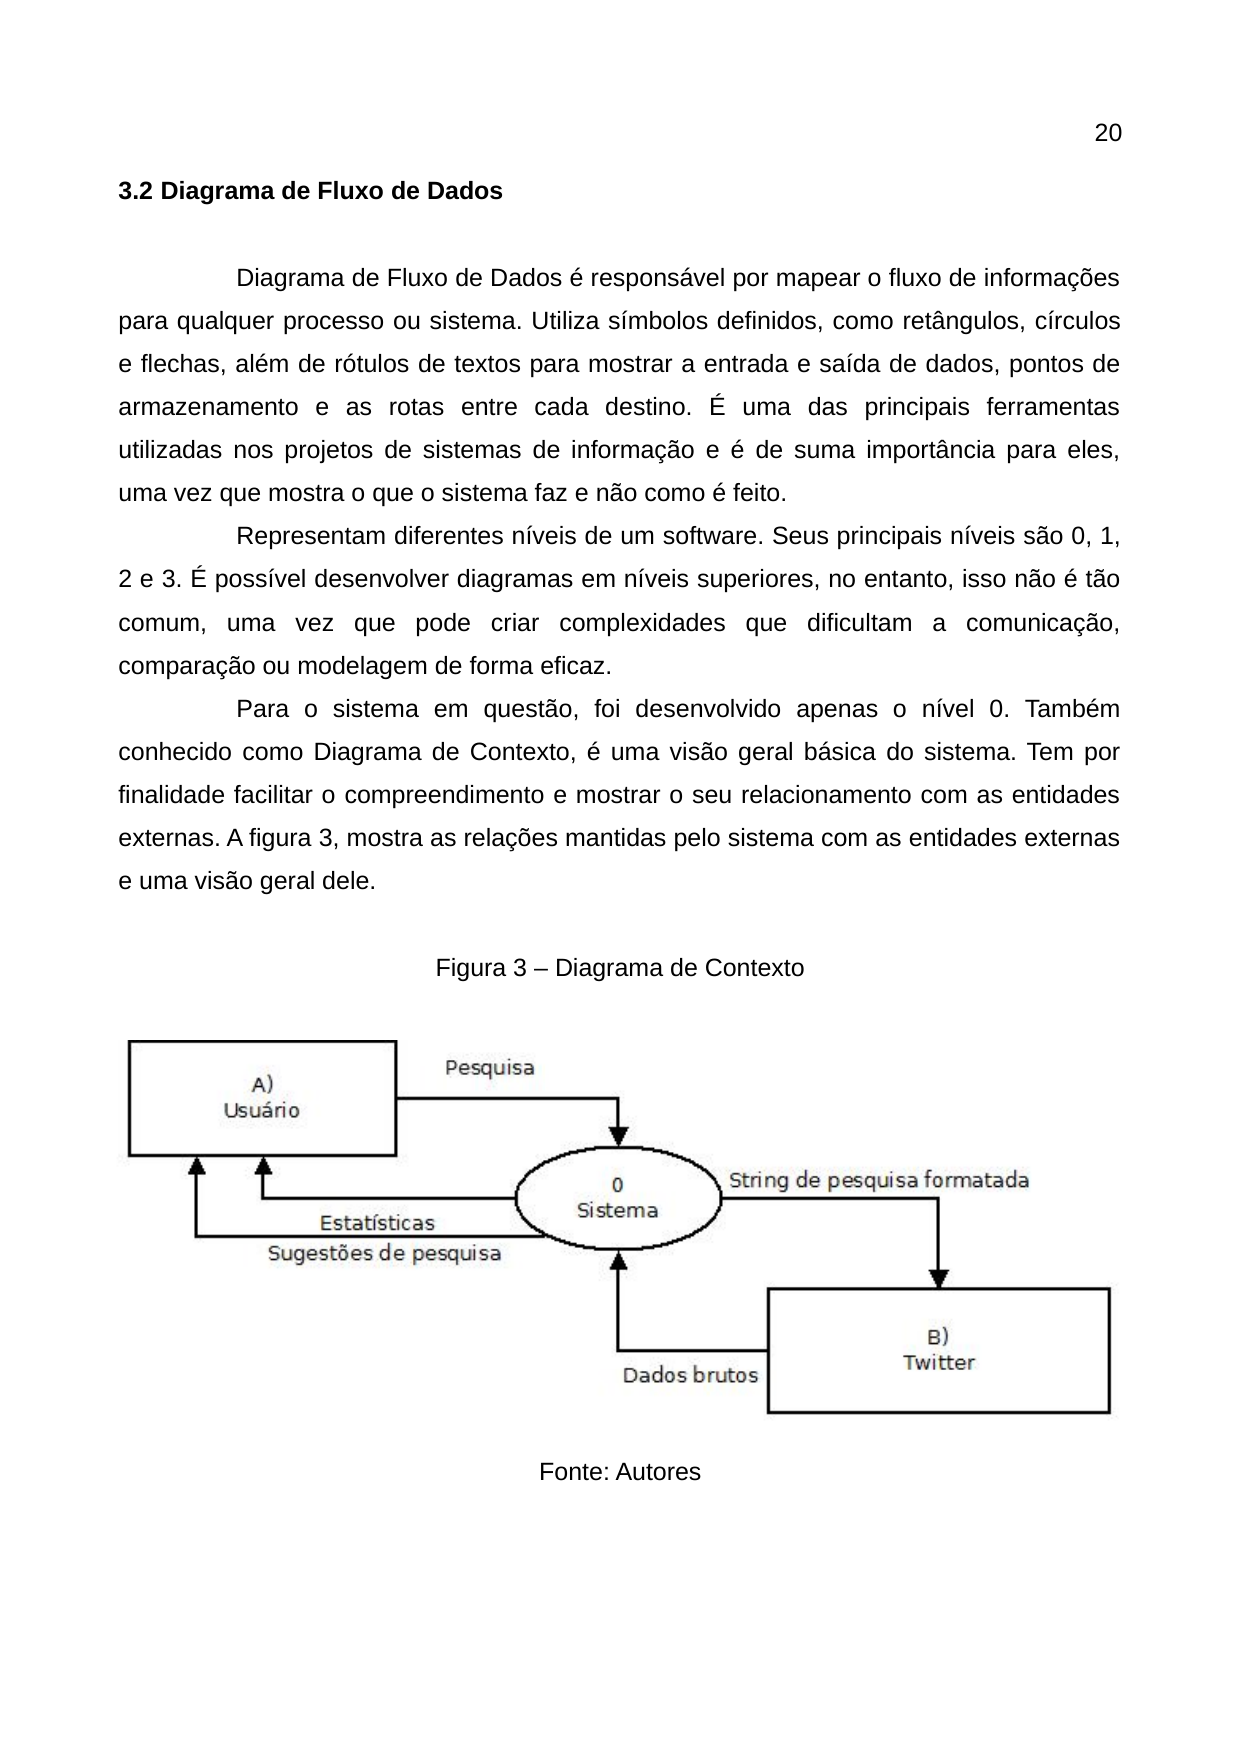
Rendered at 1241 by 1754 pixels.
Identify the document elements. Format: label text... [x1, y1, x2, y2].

text Fonte: Autores [118, 1443, 1122, 1486]
picture [41, 1040, 1135, 1443]
text Representam diferentes níveis de um software. Seus principais níveis são 0, 1, 2 e 3. É possível desenvolver diagramas em níveis superiores, no entanto, isso não é tão comum, uma vez que pode criar complexidades que dificultam a comunicação, comparação ou modelagem de forma eficaz. [118, 521, 1122, 679]
text Diagrama de Fluxo de Dados é responsável por mapear o fluxo de informações para qualquer processo ou sistema. Utiliza símbolos definidos, como retângulos, círculos e flechas, além de rótulos de textos para mostrar a entrada e saída de dados, pontos de armazenamento e as rotas entre cada destino. É uma das principais ferramentas utilizadas nos projetos de sistemas de informação e é de suma importância para eles, uma vez que mostra o que o sistema faz e não como é feito. [118, 263, 1122, 507]
text Para o sistema em questão, foi desenvolvido apenas o nível 0. Também conhecido como Diagrama de Contexto, é uma visão geral básica do sistema. Tem por finalidade facilitar o compreendimento e mostrar o seu relacionamento com as entidades externas. A figura 3, mostra as relações mantidas pelo sistema com as entidades externas e uma visão geral dele. [118, 694, 1122, 895]
text Figura 3 – Diagrama de Contexto [118, 953, 1122, 981]
list Diagrama de Fluxo de Dados [118, 176, 1122, 205]
